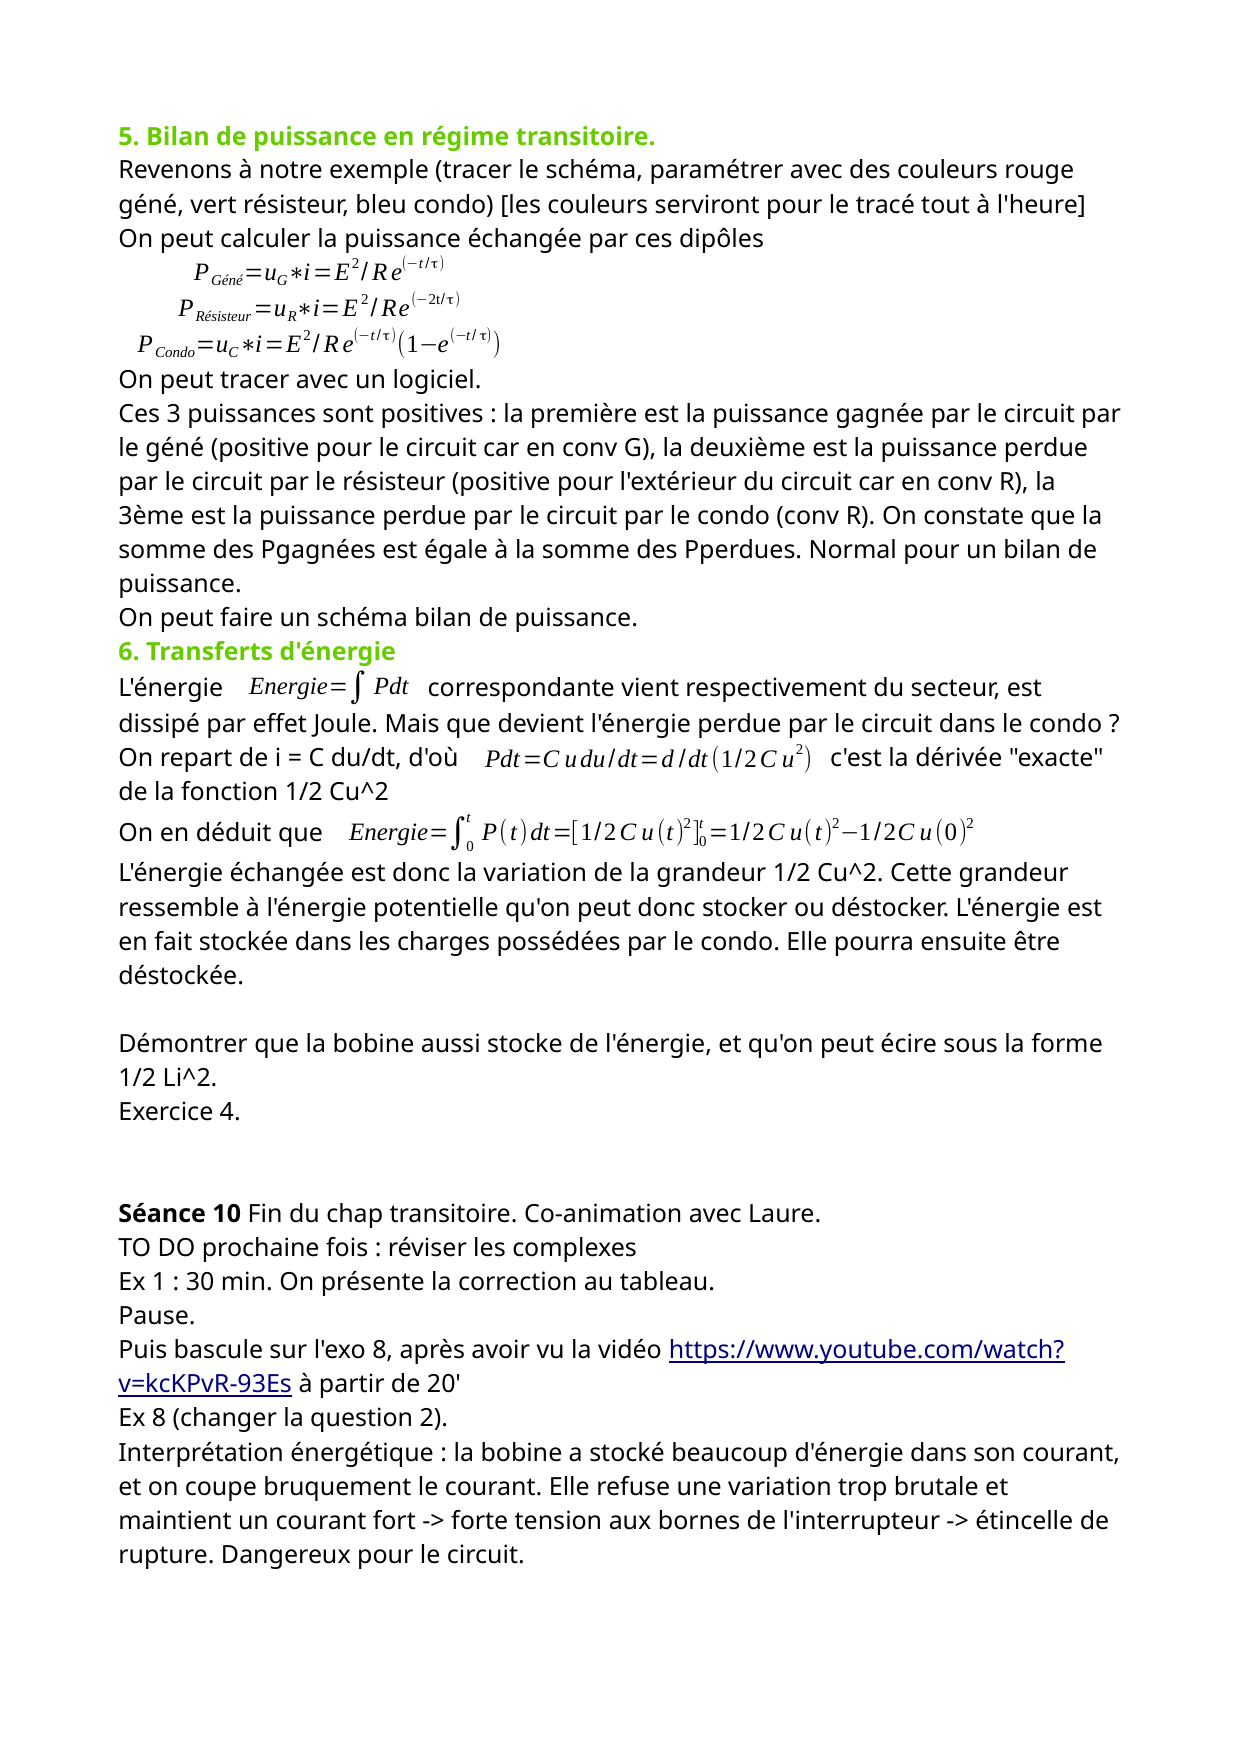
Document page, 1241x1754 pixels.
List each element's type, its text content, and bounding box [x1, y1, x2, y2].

text Ex 1 : 30 min. On présente la correction au tableau. [118, 1264, 1122, 1298]
text L'énergie échangée est donc la variation de la grandeur 1/2 Cu^2. Cette grandeur ressemble à l'énergie potentielle qu'on peut donc stocker ou déstocker. L'énergie est en fait stockée dans les charges possédées par le condo. Elle pourra ensuite être déstockée. [118, 855, 1122, 991]
text L'énergie correspondante vient respectivement du secteur, est dissipé par effet Joule. Mais que devient l'énergie perdue par le circuit dans le condo ? [118, 668, 1122, 740]
text Ex 8 (changer la question 2). [118, 1400, 1122, 1434]
text Exercice 4. [118, 1093, 1122, 1128]
text Puis bascule sur l'exo 8, après avoir vu la vidéo https://www.youtube.com/watch?v=kcKPvR-93Es à partir de 20' [118, 1332, 1122, 1400]
text TO DO prochaine fois : réviser les complexes [118, 1230, 1122, 1264]
text 5. Bilan de puissance en régime transitoire. Revenons à notre exemple (tracer le schéma, paramétrer avec des couleurs rouge géné, vert résisteur, bleu condo) [les couleurs serviront pour le tracé tout à l'heure] [118, 118, 1122, 220]
text Pause. [118, 1298, 1122, 1332]
text Séance 10 Fin du chap transitoire. Co-animation avec Laure. [118, 1196, 1122, 1230]
text Interprétation énergétique : la bobine a stocké beaucoup d'énergie dans son courant, et on coupe bruquement le courant. Elle refuse une variation trop brutale et maintient un courant fort -> forte tension aux bornes de l'interrupteur -> étincelle de rupture. Dangereux pour le circuit. [118, 1434, 1122, 1570]
text On peut tracer avec un logiciel. [118, 361, 1122, 396]
text On peut calculer la puissance échangée par ces dipôles [118, 220, 1122, 254]
text On en déduit que [118, 808, 1122, 855]
text 6. Transferts d'énergie [118, 634, 1122, 668]
text Ces 3 puissances sont positives : la première est la puissance gagnée par le circuit par le géné (positive pour le circuit car en conv G), la deuxième est la puissance perdue par le circuit par le résisteur (positive pour l'extérieur du circuit car en conv R), la 3ème est la puissance perdue par le circuit par le condo (conv R). On constate que la somme des Pgagnées est égale à la somme des Pperdues. Normal pour un bilan de puissance. [118, 396, 1122, 600]
text On repart de i = C du/dt, d'où c'est la dérivée "exacte" de la fonction 1/2 Cu^2 [118, 740, 1122, 808]
text Démontrer que la bobine aussi stocke de l'énergie, et qu'on peut écire sous la forme 1/2 Li^2. [118, 1025, 1122, 1093]
text On peut faire un schéma bilan de puissance. [118, 600, 1122, 634]
